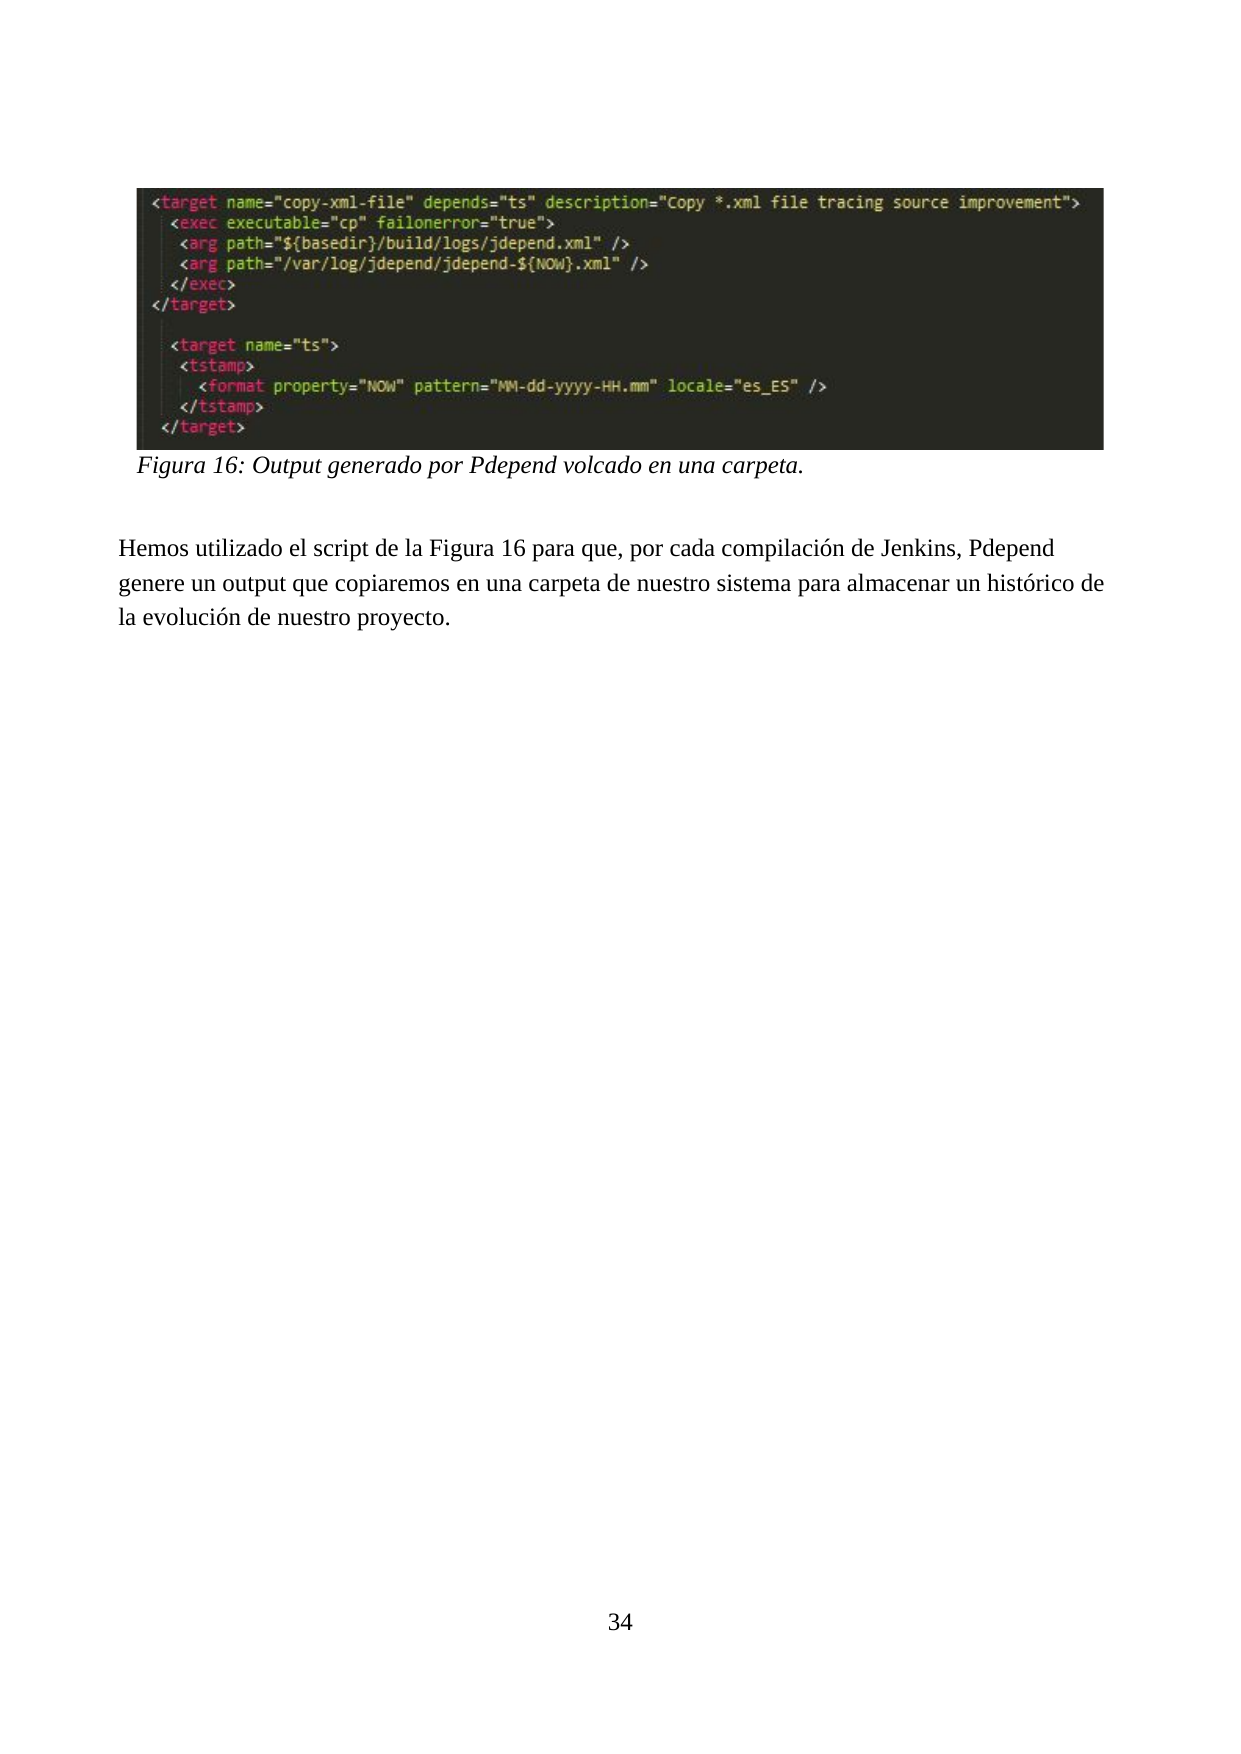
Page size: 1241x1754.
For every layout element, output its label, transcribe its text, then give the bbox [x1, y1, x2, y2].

picture [136, 188, 1104, 450]
text Figura 16: Output generado por Pdepend volcado en una carpeta. [137, 450, 1104, 478]
text Hemos utilizado el script de la Figura 16 para que, por cada compilación de Jenkins, Pdepend genere un output que copiaremos en una carpeta de nuestro sistema para almacenar un histórico de la evolución de nuestro proyecto. [118, 533, 1122, 631]
